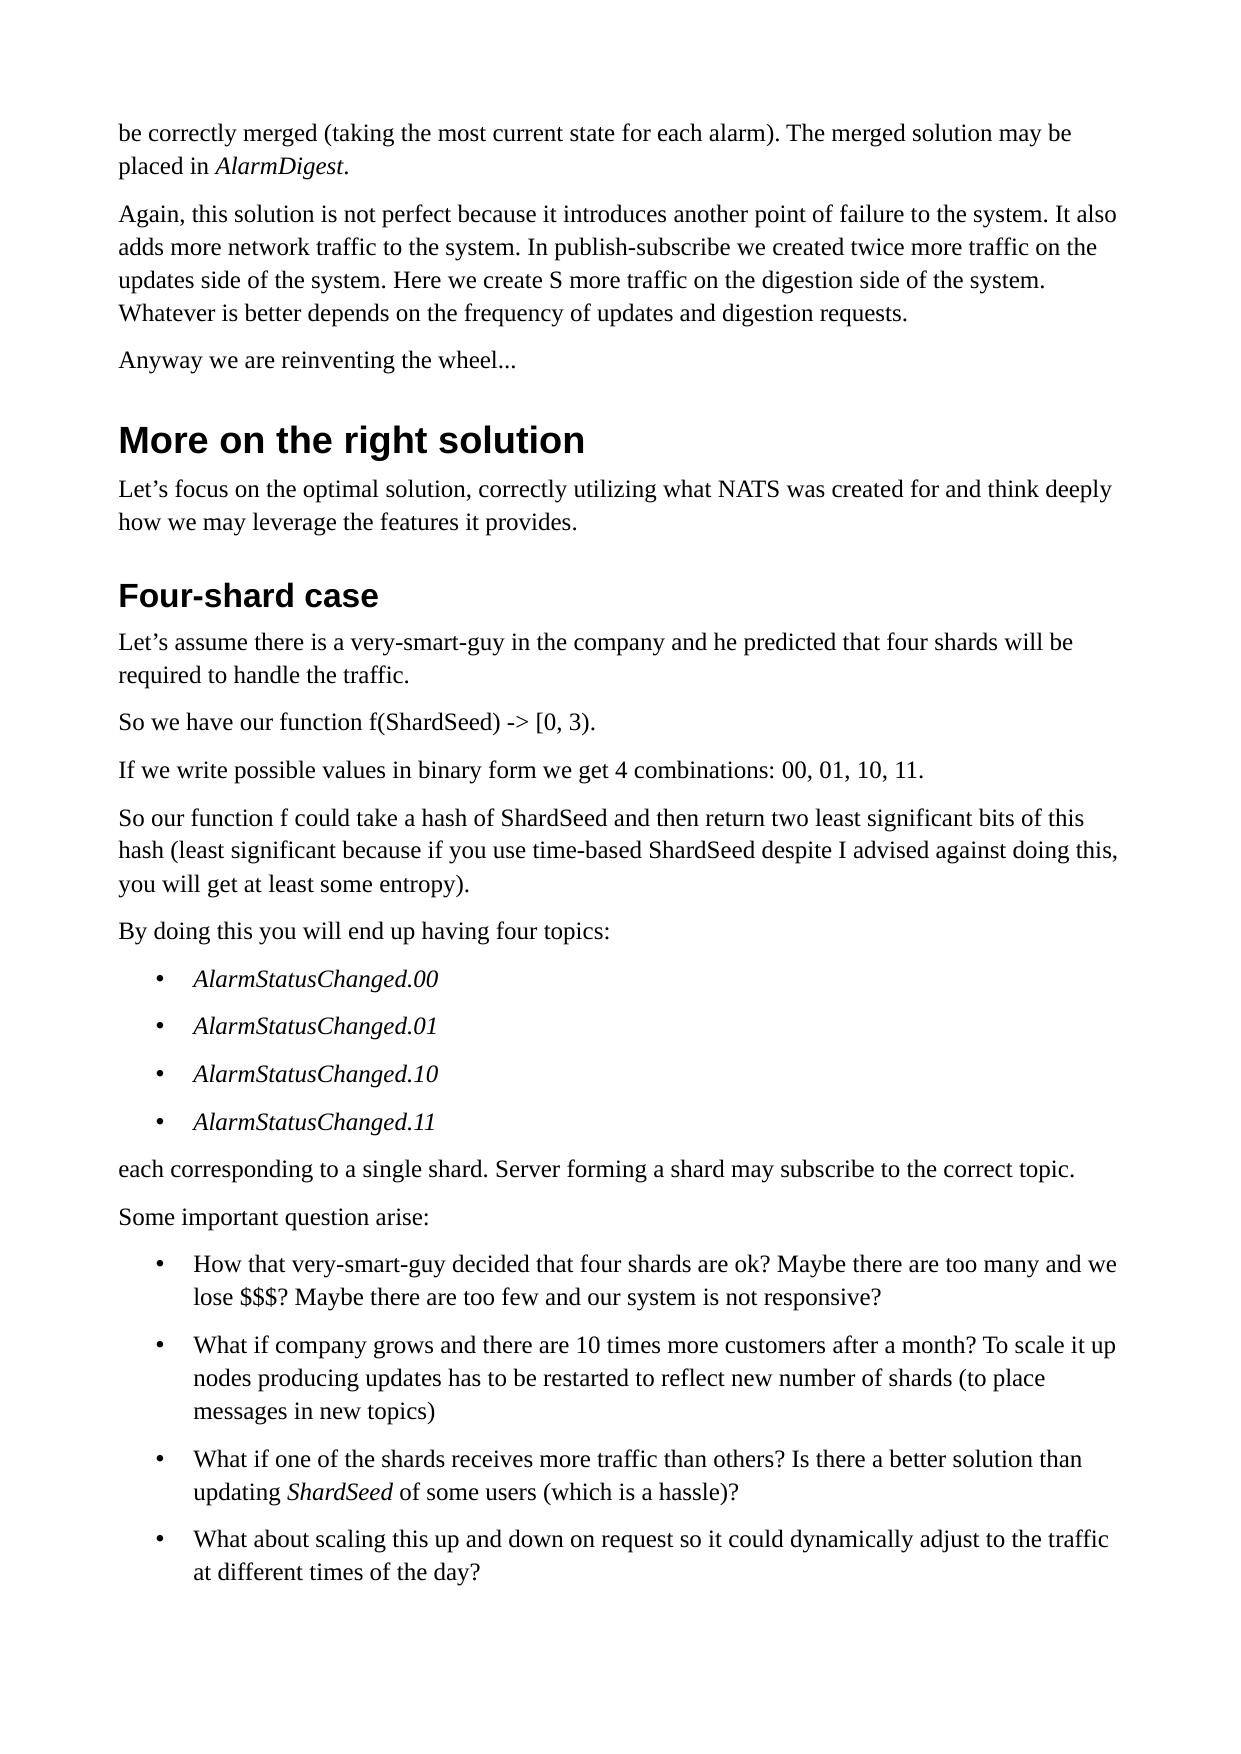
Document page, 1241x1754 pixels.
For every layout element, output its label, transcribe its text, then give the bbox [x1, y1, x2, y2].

text each corresponding to a single shard. Server forming a shard may subscribe to the correct topic. [118, 1154, 1122, 1183]
text Let’s assume there is a very-smart-guy in the company and he predicted that four shards will be required to handle the traffic. [118, 627, 1122, 688]
list AlarmStatusChanged.00 [156, 964, 1122, 993]
subtitle Four-shard case [118, 576, 1122, 614]
text If we write possible values in binary form we get 4 combinations: 00, 01, 10, 11. [118, 755, 1122, 784]
list What if one of the shards receives more traffic than others? Is there a better solution than updating ShardSeed of some users (which is a hassle)? [156, 1444, 1122, 1506]
text be correctly merged (taking the most current state for each alarm). The merged solution may be placed in AlarmDigest. [118, 118, 1122, 180]
list How that very-smart-guy decided that four shards are ok? Maybe there are too many and we lose $$$? Maybe there are too few and our system is not responsive? [156, 1249, 1122, 1311]
text Again, this solution is not perfect because it introduces another point of failure to the system. It also adds more network traffic to the system. In publish-subscribe we created twice more traffic on the updates side of the system. Here we create S more traffic on the digestion side of the system. Whatever is better depends on the frequency of updates and digestion requests. [118, 199, 1122, 327]
list AlarmStatusChanged.01 [156, 1011, 1122, 1040]
text Let’s focus on the optimal solution, correctly utilizing what NATS was created for and think deeply how we may leverage the features it provides. [118, 474, 1122, 536]
text So we have our function f(ShardSeed) -> [0, 3). [118, 707, 1122, 736]
list What if company grows and there are 10 times more customers after a month? To scale it up nodes producing updates has to be restarted to reflect new number of shards (to place messages in new topics) [156, 1330, 1122, 1425]
list What about scaling this up and down on request so it could dynamically adjust to the traffic at different times of the day? [156, 1524, 1122, 1586]
list AlarmStatusChanged.11 [156, 1107, 1122, 1135]
subtitle More on the right solution [118, 418, 1122, 462]
text So our function f could take a hash of ShardSeed and then return two least significant bits of this hash (least significant because if you use time-based ShardSeed despite I advised against doing this, you will get at least some entropy). [118, 803, 1122, 897]
text Anyway we are reinventing the wheel... [118, 345, 1122, 374]
text By doing this you will end up having four topics: [118, 916, 1122, 945]
list AlarmStatusChanged.10 [156, 1059, 1122, 1088]
text Some important question arise: [118, 1202, 1122, 1231]
